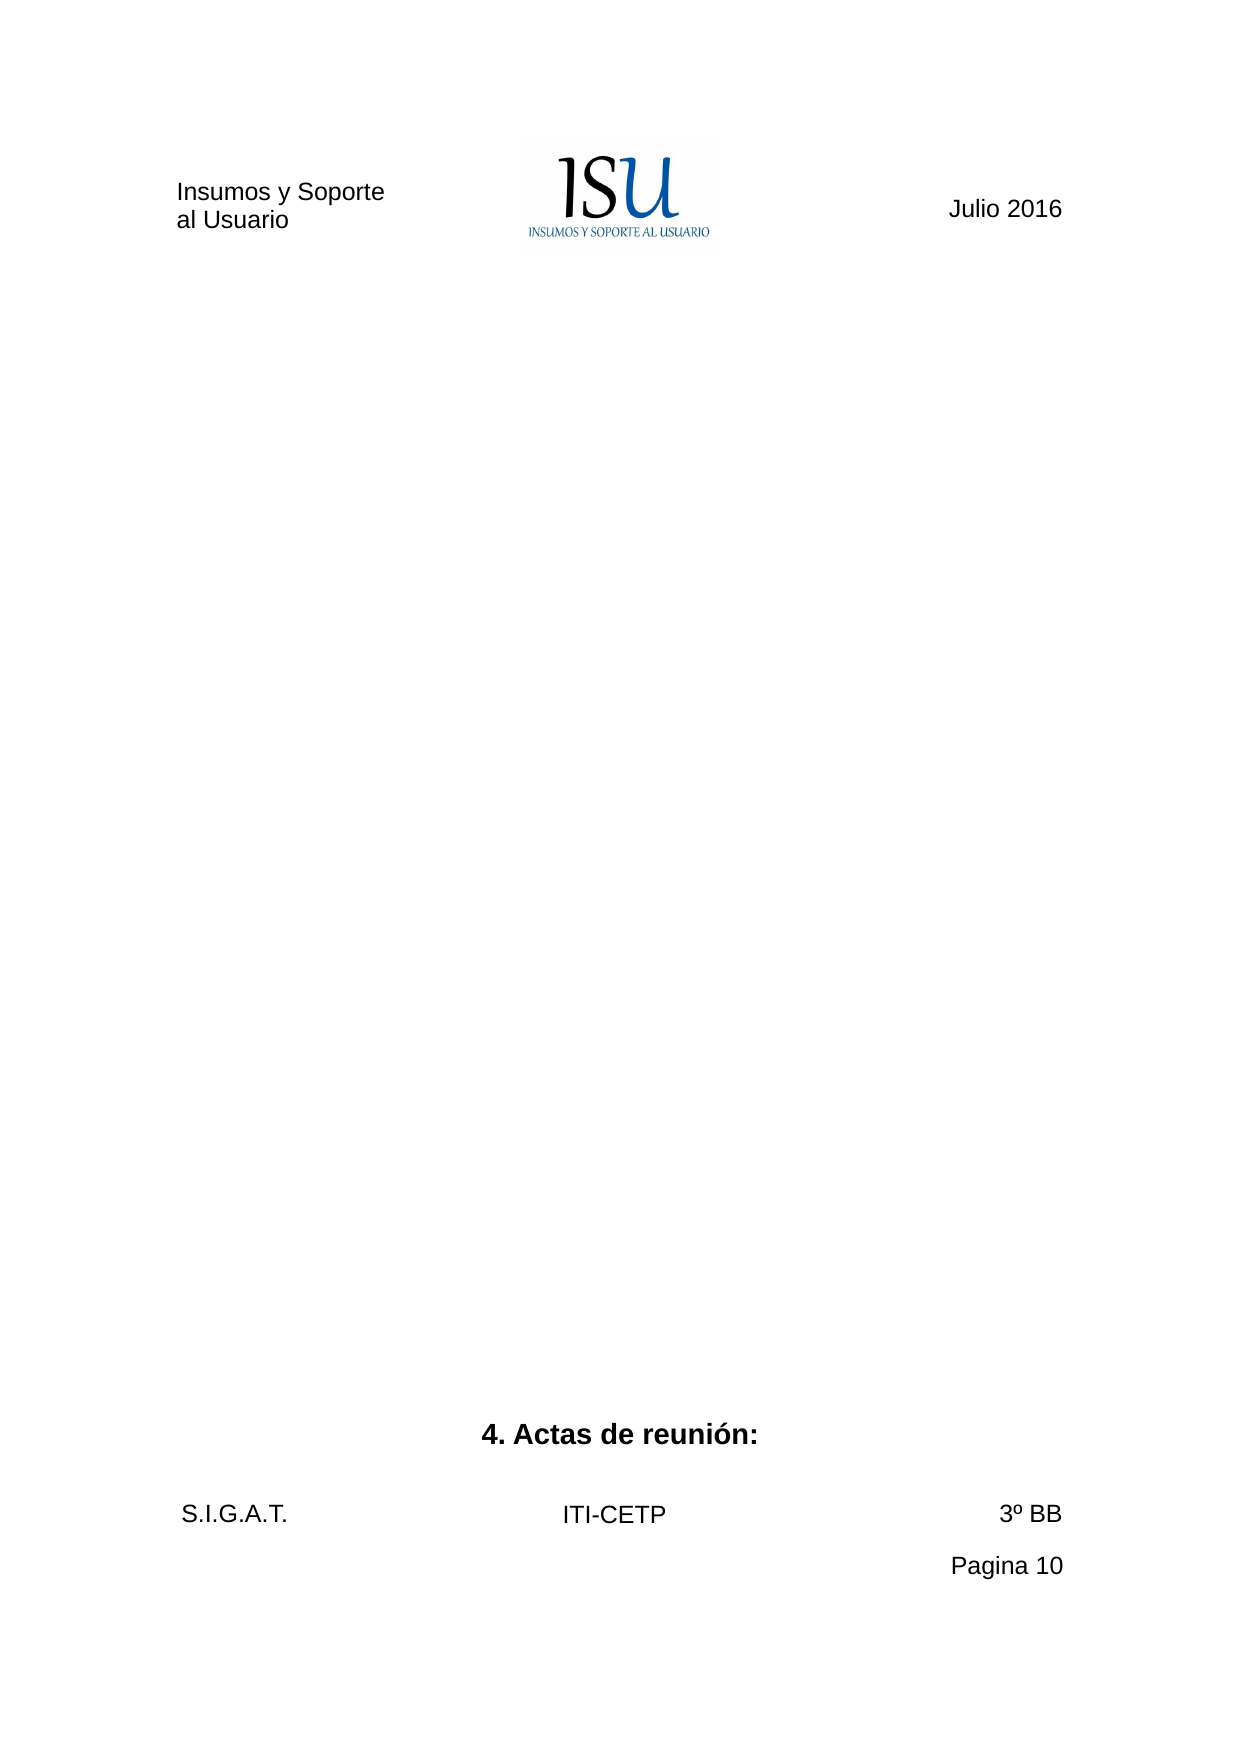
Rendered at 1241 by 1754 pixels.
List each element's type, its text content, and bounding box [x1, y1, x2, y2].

text 4. Actas de reunión: [177, 1417, 1063, 1451]
